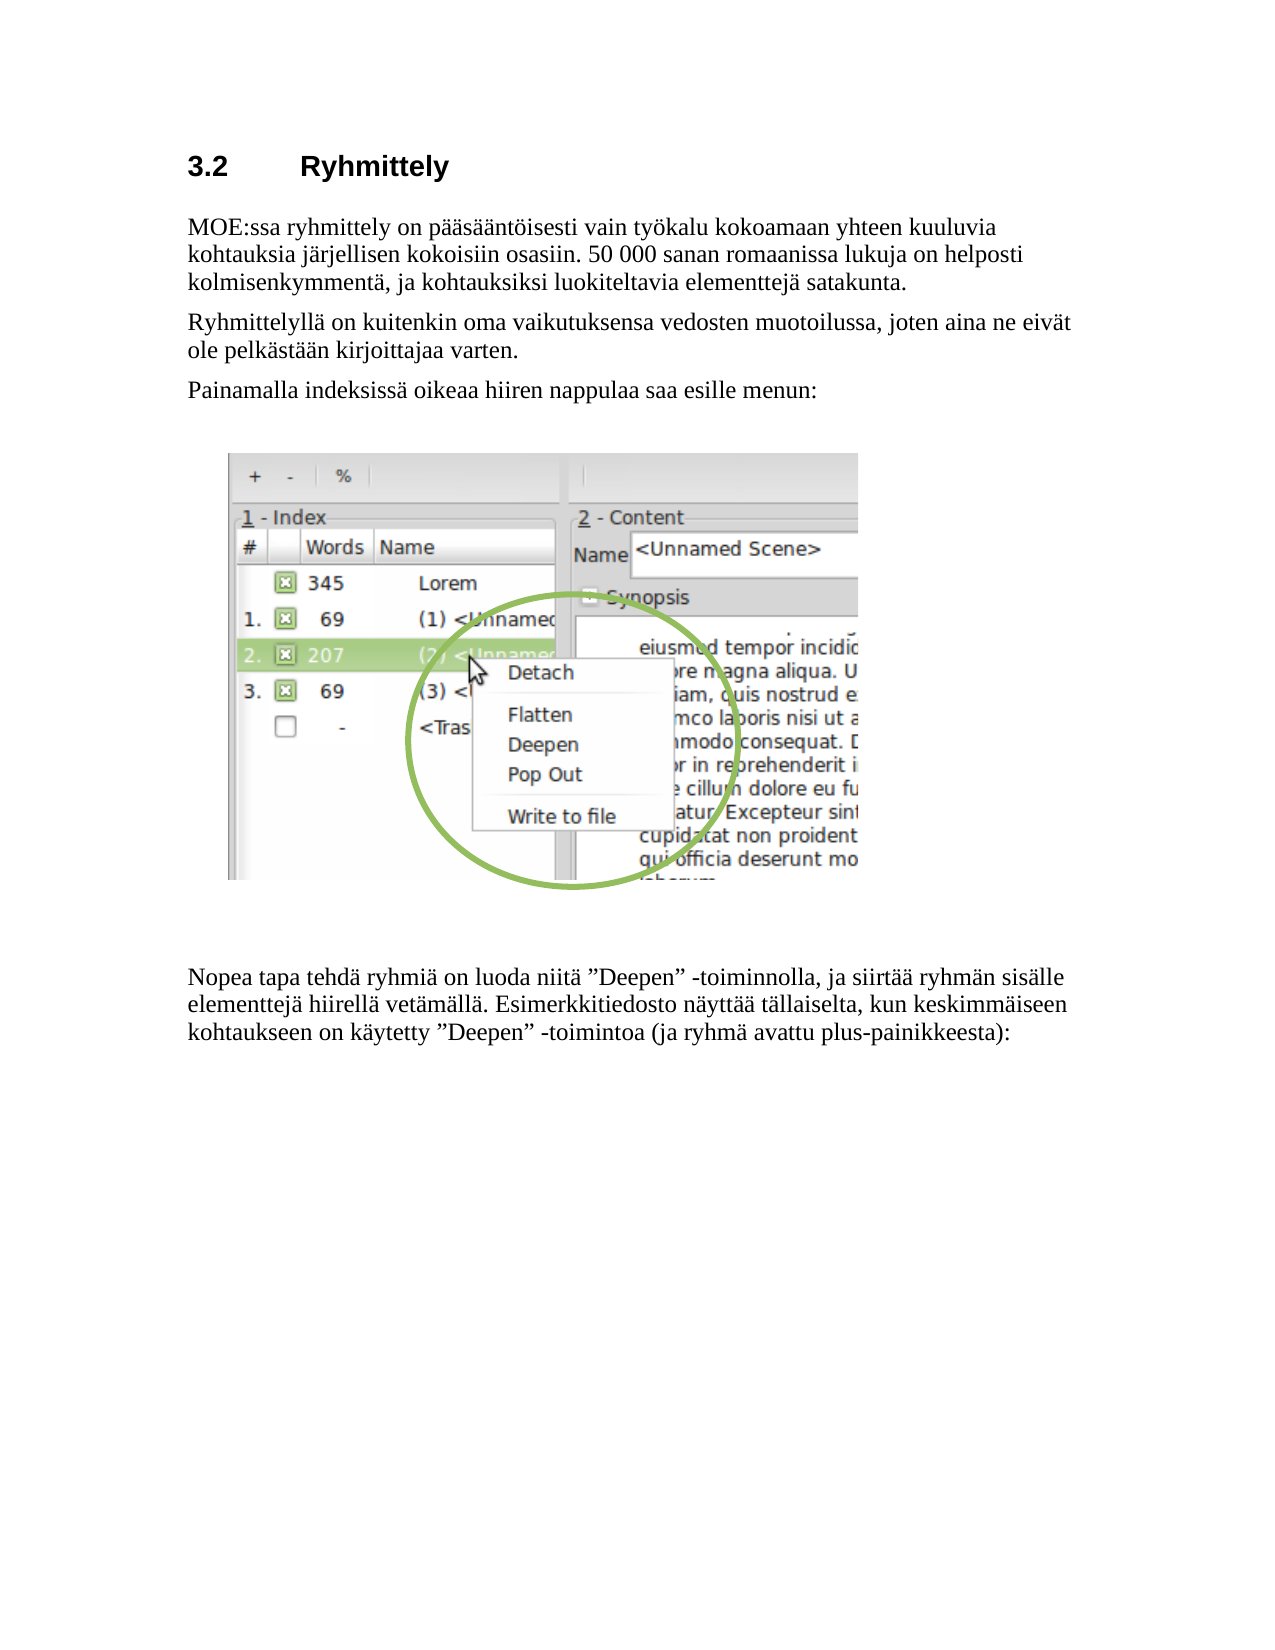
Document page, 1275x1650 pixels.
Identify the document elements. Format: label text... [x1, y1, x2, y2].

subtitle Ryhmittely [187, 150, 1087, 183]
text Nopea tapa tehdä ryhmiä on luoda niitä ”Deepen” -toiminnolla, ja siirtää ryhmän sisälle elementtejä hiirellä vetämällä. Esimerkkitiedosto näyttää tällaiselta, kun keskimmäiseen kohtaukseen on käytetty ”Deepen” -toimintoa (ja ryhmä avattu plus-painikkeesta): [187, 963, 1087, 1046]
text Painamalla indeksissä oikeaa hiiren nappulaa saa esille menun: [187, 376, 1087, 404]
text MOE:ssa ryhmittely on pääsääntöisesti vain työkalu kokoamaan yhteen kuuluvia kohtauksia järjellisen kokoisiin osasiin. 50 000 sanan romaanissa lukuja on helposti kolmisenkymmentä, ja kohtauksiksi luokiteltavia elementtejä satakunta. [187, 213, 1087, 296]
text Ryhmittelyllä on kuitenkin oma vaikutuksensa vedosten muotoilussa, joten aina ne eivät ole pelkästään kirjoittajaa varten. [187, 308, 1087, 364]
